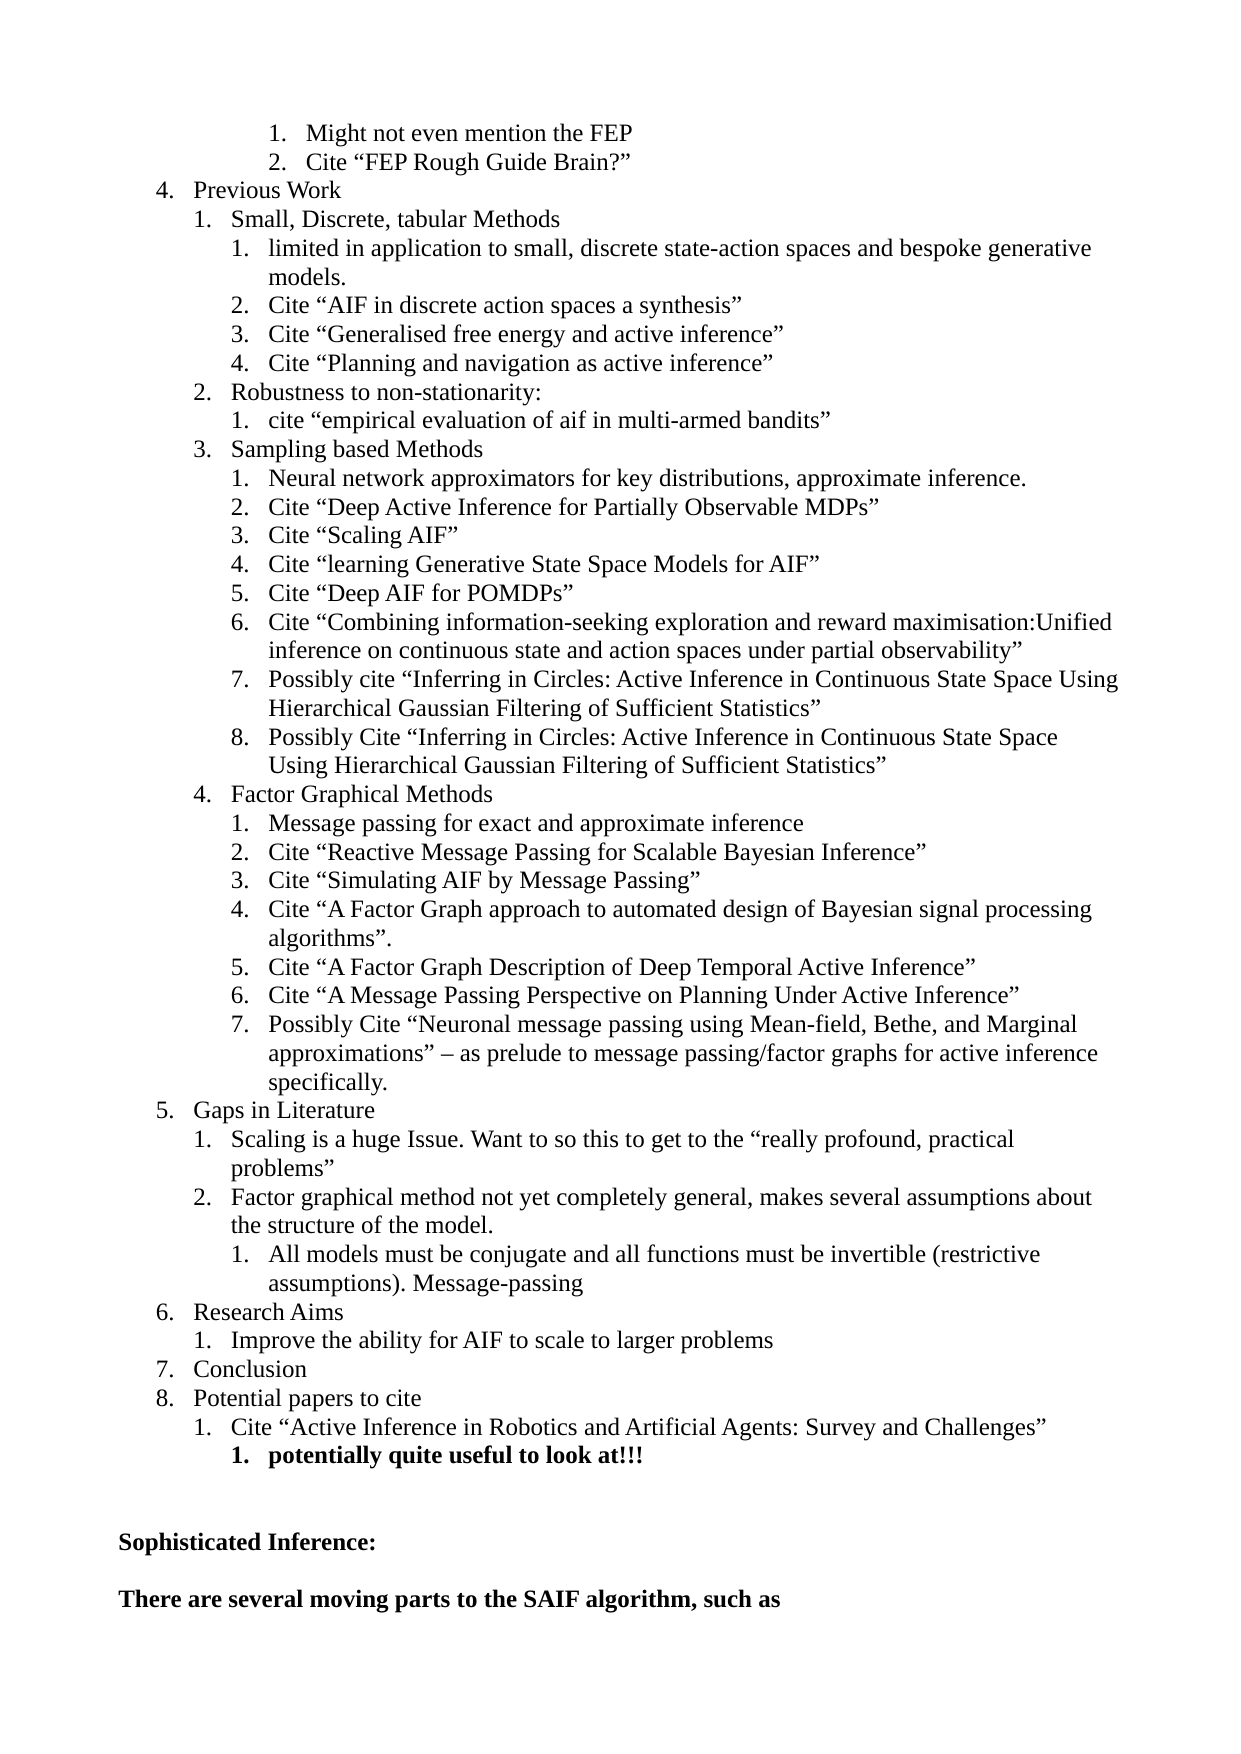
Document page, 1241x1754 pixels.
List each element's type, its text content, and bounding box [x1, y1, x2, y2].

list Cite “learning Generative State Space Models for AIF” [231, 549, 1122, 578]
list Cite “Simulating AIF by Message Passing” [231, 866, 1122, 894]
list Cite “Deep AIF for POMDPs” [231, 578, 1122, 607]
list Cite “FEP Rough Guide Brain?” [268, 147, 1122, 176]
text There are several moving parts to the SAIF algorithm, such as [118, 1584, 1122, 1613]
list Might not even mention the FEP [268, 118, 1122, 147]
list All models must be conjugate and all functions must be invertible (restrictive assumptions). Message-passing [231, 1239, 1122, 1297]
list limited in application to small, discrete state-action spaces and bespoke generative models. [231, 233, 1122, 291]
list Cite “Deep Active Inference for Partially Observable MDPs” [231, 492, 1122, 521]
list Small, Discrete, tabular Methods [193, 204, 1122, 233]
list Factor Graphical Methods [193, 779, 1122, 808]
list Cite “Active Inference in Robotics and Artificial Agents: Survey and Challenges” [193, 1412, 1122, 1441]
list Scaling is a huge Issue. Want to so this to get to the “really profound, practical problems” [193, 1124, 1122, 1182]
list Cite “A Factor Graph Description of Deep Temporal Active Inference” [231, 952, 1122, 981]
list Gaps in Literature [156, 1096, 1122, 1124]
list Robustness to non-stationarity: [193, 377, 1122, 406]
list Message passing for exact and approximate inference [231, 808, 1122, 837]
list Improve the ability for AIF to scale to larger problems [193, 1326, 1122, 1354]
list Cite “A Message Passing Perspective on Planning Under Active Inference” [231, 981, 1122, 1009]
list Conclusion [156, 1354, 1122, 1383]
list cite “empirical evaluation of aif in multi-armed bandits” [231, 406, 1122, 434]
list Potential papers to cite [156, 1383, 1122, 1412]
text Sophisticated Inference: [118, 1527, 1122, 1556]
list Previous Work [156, 176, 1122, 204]
list Cite “Combining information-seeking exploration and reward maximisation:Unified inference on continuous state and action spaces under partial observability” [231, 607, 1122, 664]
list Possibly cite “Inferring in Circles: Active Inference in Continuous State Space Using Hierarchical Gaussian Filtering of Sufficient Statistics” [231, 664, 1122, 722]
list Cite “Planning and navigation as active inference” [231, 348, 1122, 377]
list Possibly Cite “Inferring in Circles: Active Inference in Continuous State Space Using Hierarchical Gaussian Filtering of Sufficient Statistics” [231, 722, 1122, 779]
list Research Aims [156, 1297, 1122, 1326]
list Cite “Scaling AIF” [231, 521, 1122, 549]
list Sampling based Methods [193, 434, 1122, 463]
list potentially quite useful to look at!!! [231, 1441, 1122, 1469]
list Cite “Reactive Message Passing for Scalable Bayesian Inference” [231, 837, 1122, 866]
list Cite “AIF in discrete action spaces a synthesis” [231, 291, 1122, 319]
list Cite “Generalised free energy and active inference” [231, 319, 1122, 348]
list Cite “A Factor Graph approach to automated design of Bayesian signal processing algorithms”. [231, 894, 1122, 952]
list Neural network approximators for key distributions, approximate inference. [231, 463, 1122, 492]
list Factor graphical method not yet completely general, makes several assumptions about the structure of the model. [193, 1182, 1122, 1239]
list Possibly Cite “Neuronal message passing using Mean-field, Bethe, and Marginal approximations” – as prelude to message passing/factor graphs for active inference specifically. [231, 1009, 1122, 1096]
